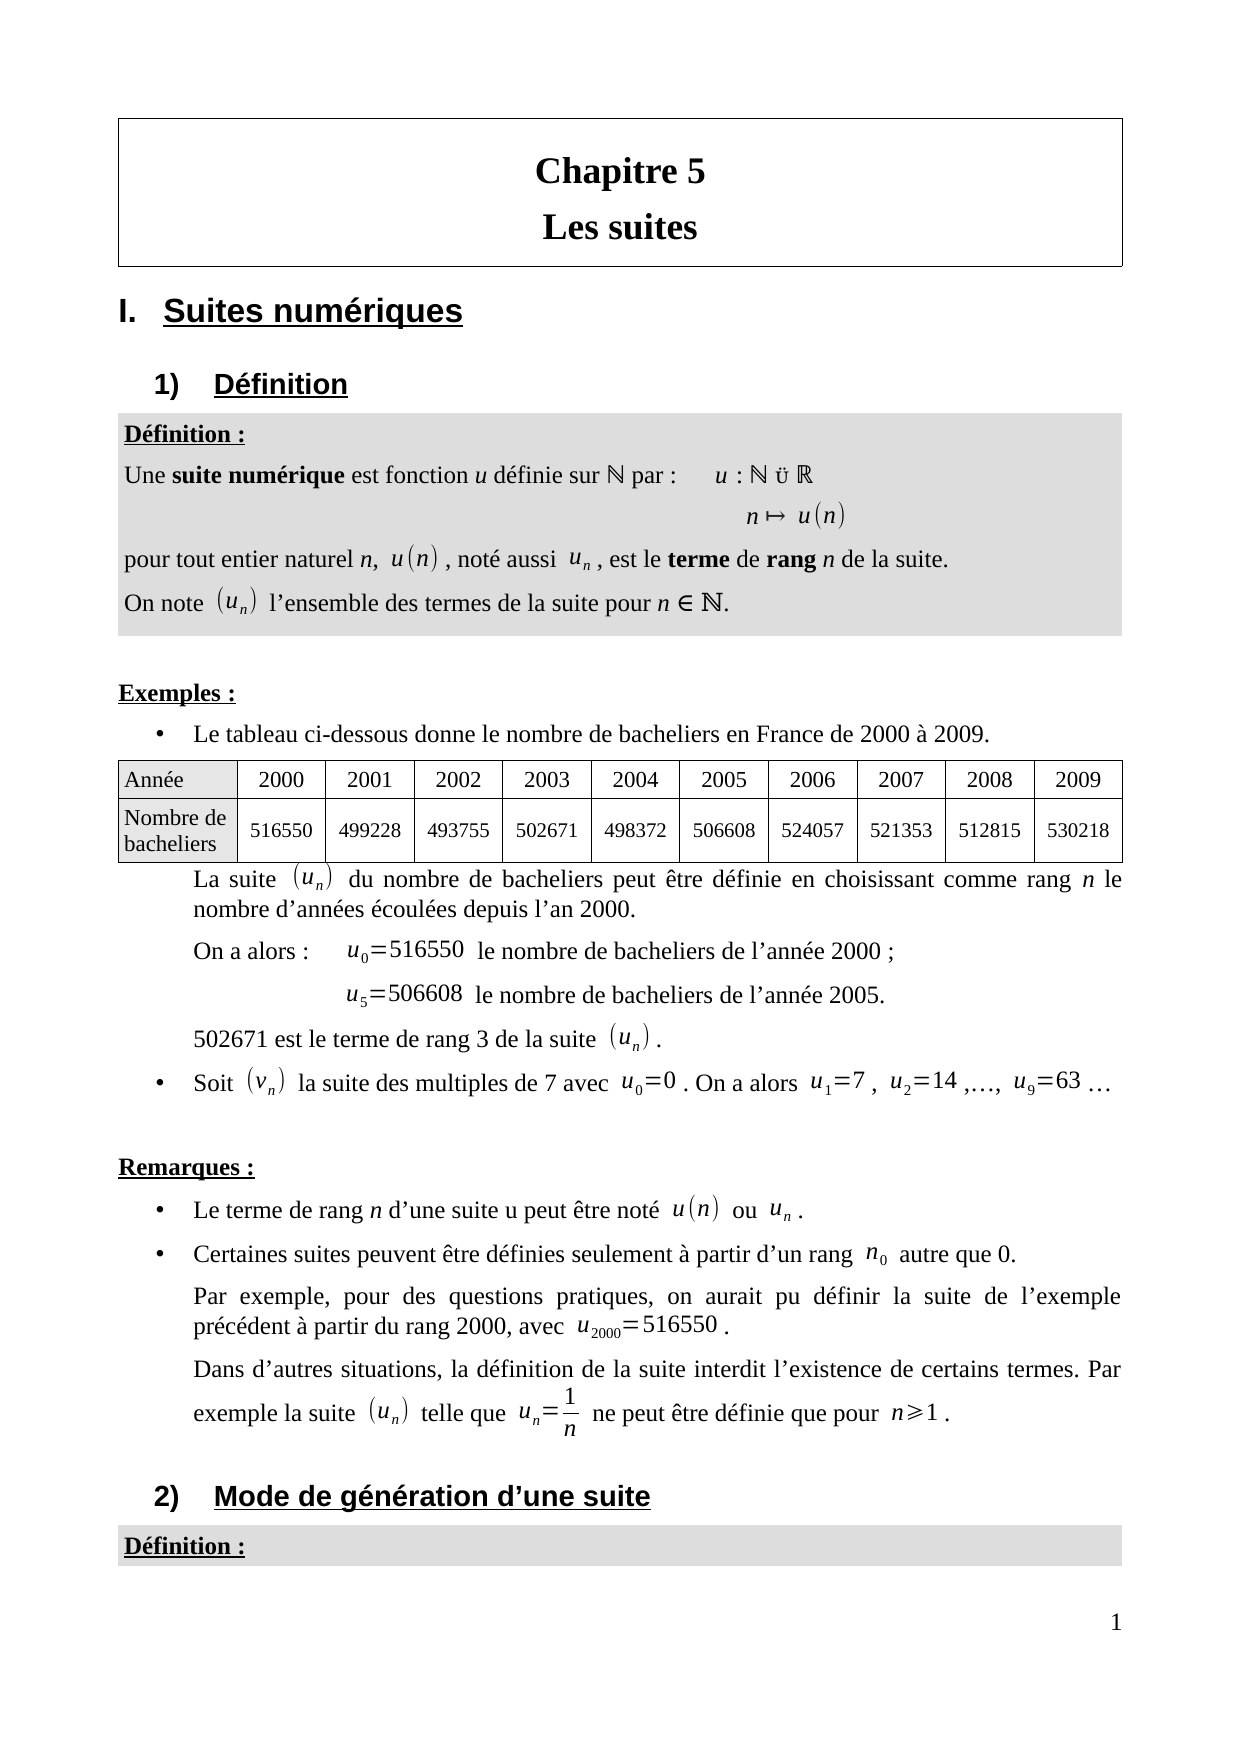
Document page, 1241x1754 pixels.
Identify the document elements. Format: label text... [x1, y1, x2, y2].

table_header 2001 [326, 761, 414, 798]
table_header Définition : Une suite numérique est fonction u définie sur ℕ par : u : ℕ  ℝ n ↦ pour tout entier naturel n, , noté aussi , est le terme de rang n de la suite. On note l’ensemble des termes de la suite pour n ∈ ℕ. [118, 413, 1122, 636]
table_cell 530218 [1035, 799, 1122, 862]
text Exemples : [118, 678, 1122, 706]
subtitle Définition [153, 367, 1122, 401]
table_header 2006 [769, 761, 857, 798]
table_header 2000 [238, 761, 325, 798]
table_cell 498372 [592, 799, 679, 862]
table_header 2004 [592, 761, 679, 798]
list Dans d’autres situations, la définition de la suite interdit l’existence de certains termes. Par exemple la suite telle que ne peut être définie que pour . [156, 1354, 1122, 1442]
table_header 2008 [946, 761, 1034, 798]
table_cell 524057 [769, 799, 857, 862]
list La suite du nombre de bacheliers peut être définie en choisissant comme rang n le nombre d’années écoulées depuis l’an 2000. [156, 863, 1122, 923]
list Certaines suites peuvent être définies seulement à partir d’un rang autre que 0. [156, 1237, 1122, 1269]
list Soit la suite des multiples de 7 avec . On a alors , ,…, … [156, 1067, 1122, 1098]
subtitle Suites numériques [118, 291, 1122, 330]
table_header Année [119, 761, 237, 798]
subtitle Mode de génération d’une suite [153, 1479, 1122, 1513]
table_cell 493755 [415, 799, 502, 862]
table_header 2007 [858, 761, 945, 798]
table_header 2005 [680, 761, 768, 798]
list Par exemple, pour des questions pratiques, on aurait pu définir la suite de l’exemple précédent à partir du rang 2000, avec . [156, 1281, 1122, 1342]
table_cell Nombre de bacheliers [119, 799, 237, 862]
table_header 2002 [415, 761, 502, 798]
list On a alors : le nombre de bacheliers de l’année 2000 ; [156, 935, 1122, 967]
table_cell 512815 [946, 799, 1034, 862]
table_cell 499228 [326, 799, 414, 862]
text Remarques : [118, 1152, 1122, 1181]
list Le terme de rang n d’une suite u peut être noté ou . [156, 1193, 1122, 1225]
text le nombre de bacheliers de l’année 2005. [118, 979, 1122, 1011]
table_header Définition : [118, 1525, 1122, 1566]
list 502671 est le terme de rang 3 de la suite . [156, 1023, 1122, 1054]
table_cell 516550 [238, 799, 325, 862]
table_header 2009 [1035, 761, 1122, 798]
table_header 2003 [503, 761, 591, 798]
table_cell 506608 [680, 799, 768, 862]
table_cell 521353 [858, 799, 945, 862]
table_cell 502671 [503, 799, 591, 862]
table_header Chapitre 5 Les suites [119, 119, 1122, 266]
list Le tableau ci-dessous donne le nombre de bacheliers en France de 2000 à 2009. [156, 719, 1122, 748]
